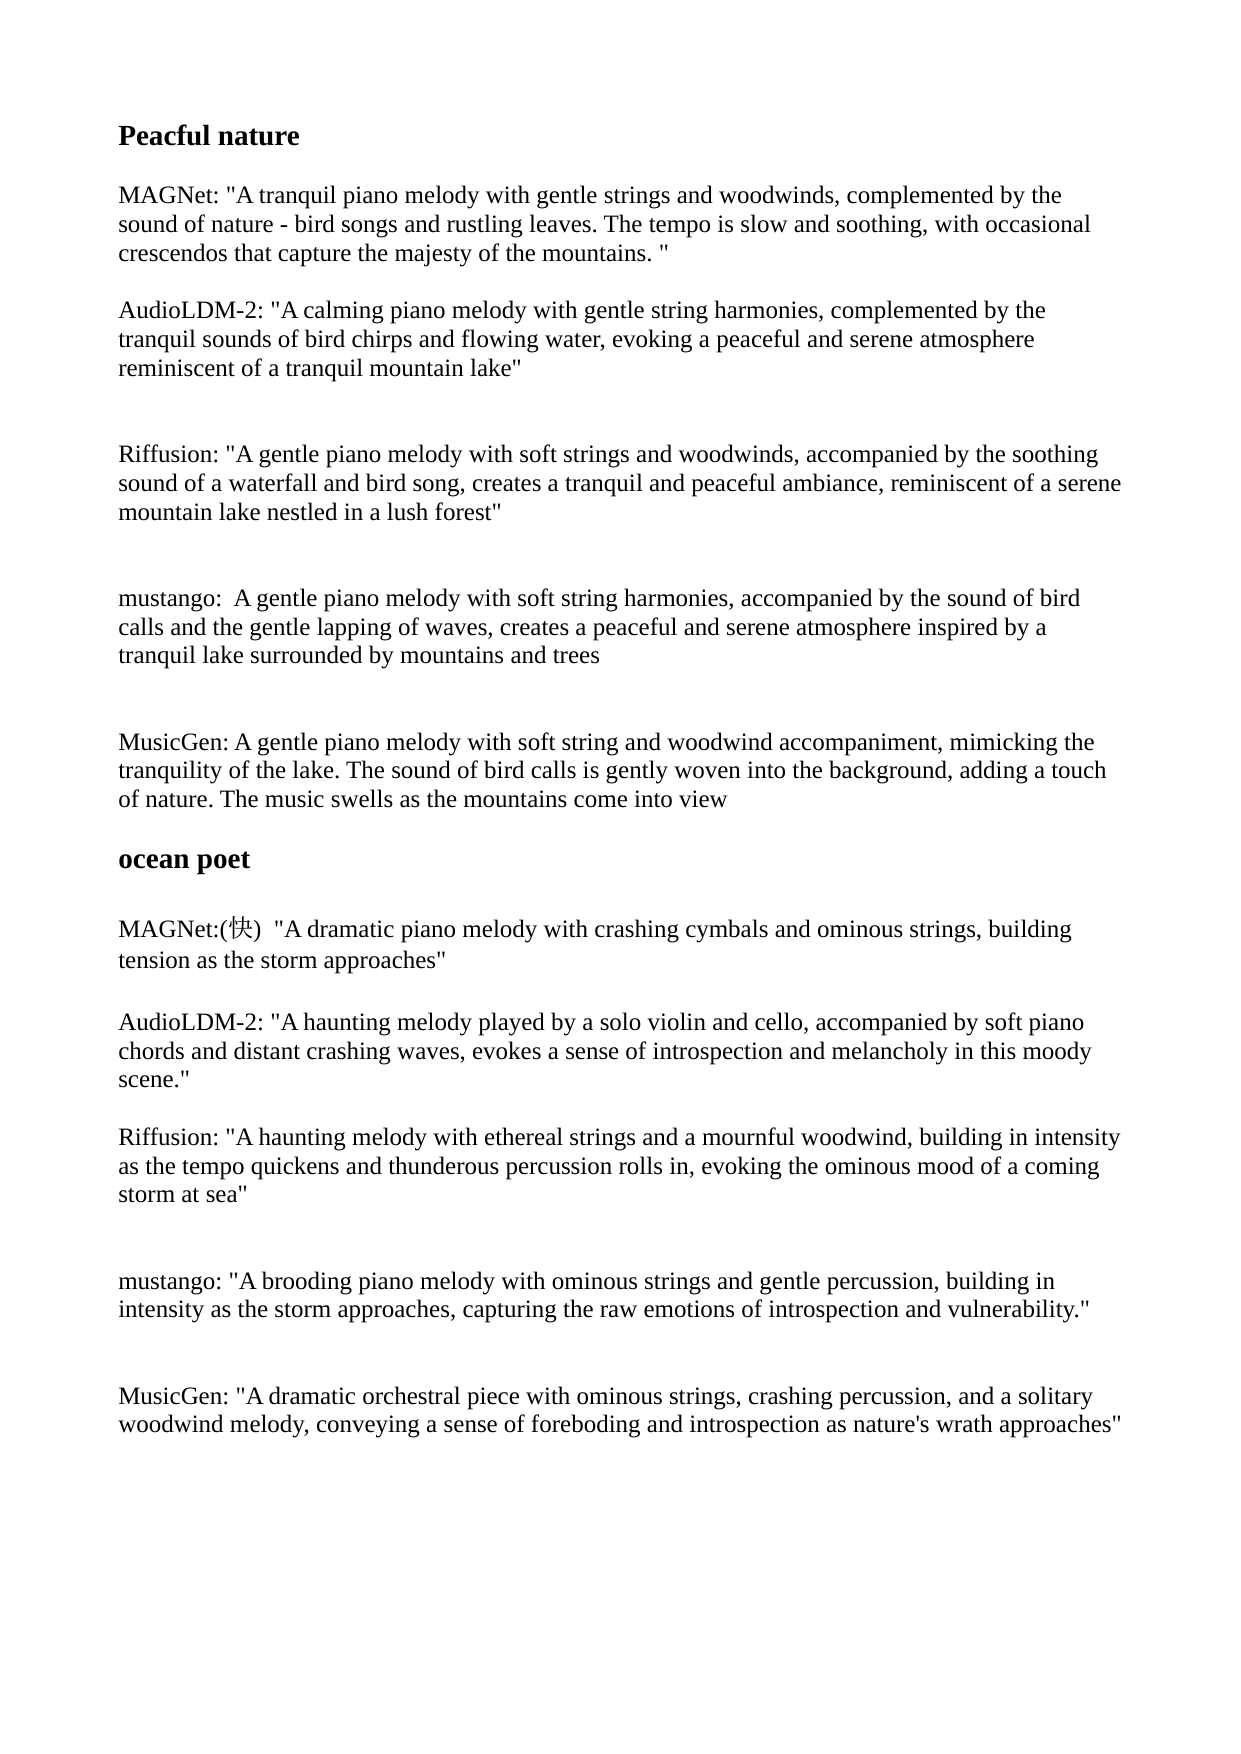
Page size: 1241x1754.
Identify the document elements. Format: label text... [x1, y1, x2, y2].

text MAGNet: "A tranquil piano melody with gentle strings and woodwinds, complemented by the sound of nature - bird songs and rustling leaves. The tempo is slow and soothing, with occasional crescendos that capture the majesty of the mountains. " [118, 180, 1122, 267]
text mustango: A gentle piano melody with soft string harmonies, accompanied by the sound of bird calls and the gentle lapping of waves, creates a peaceful and serene atmosphere inspired by a tranquil lake surrounded by mountains and trees [118, 583, 1122, 669]
text Riffusion: "A haunting melody with ethereal strings and a mournful woodwind, building in intensity as the tempo quickens and thunderous percussion rolls in, evoking the ominous mood of a coming storm at sea" [118, 1122, 1122, 1208]
text MAGNet:(快) "A dramatic piano melody with crashing cymbals and ominous strings, building tension as the storm approaches" [118, 909, 1122, 973]
text MusicGen: A gentle piano melody with soft string and woodwind accompaniment, mimicking the tranquility of the lake. The sound of bird calls is gently woven into the background, adding a touch of nature. The music swells as the mountains come into view [118, 727, 1122, 813]
text mustango: "A brooding piano melody with ominous strings and gentle percussion, building in intensity as the storm approaches, capturing the raw emotions of introspection and vulnerability." [118, 1266, 1122, 1323]
text ocean poet [118, 842, 1122, 875]
text MusicGen: "A dramatic orchestral piece with ominous strings, crashing percussion, and a solitary woodwind melody, conveying a sense of foreboding and introspection as nature's wrath approaches" [118, 1381, 1122, 1438]
text Riffusion: "A gentle piano melody with soft strings and woodwinds, accompanied by the soothing sound of a waterfall and bird song, creates a tranquil and peaceful ambiance, reminiscent of a serene mountain lake nestled in a lush forest" [118, 439, 1122, 525]
text Peacful nature [118, 118, 1122, 152]
text AudioLDM-2: "A haunting melody played by a solo violin and cello, accompanied by soft piano chords and distant crashing waves, evokes a sense of introspection and melancholy in this moody scene." [118, 1007, 1122, 1093]
text AudioLDM-2: "A calming piano melody with gentle string harmonies, complemented by the tranquil sounds of bird chirps and flowing water, evoking a peaceful and serene atmosphere reminiscent of a tranquil mountain lake" [118, 295, 1122, 382]
